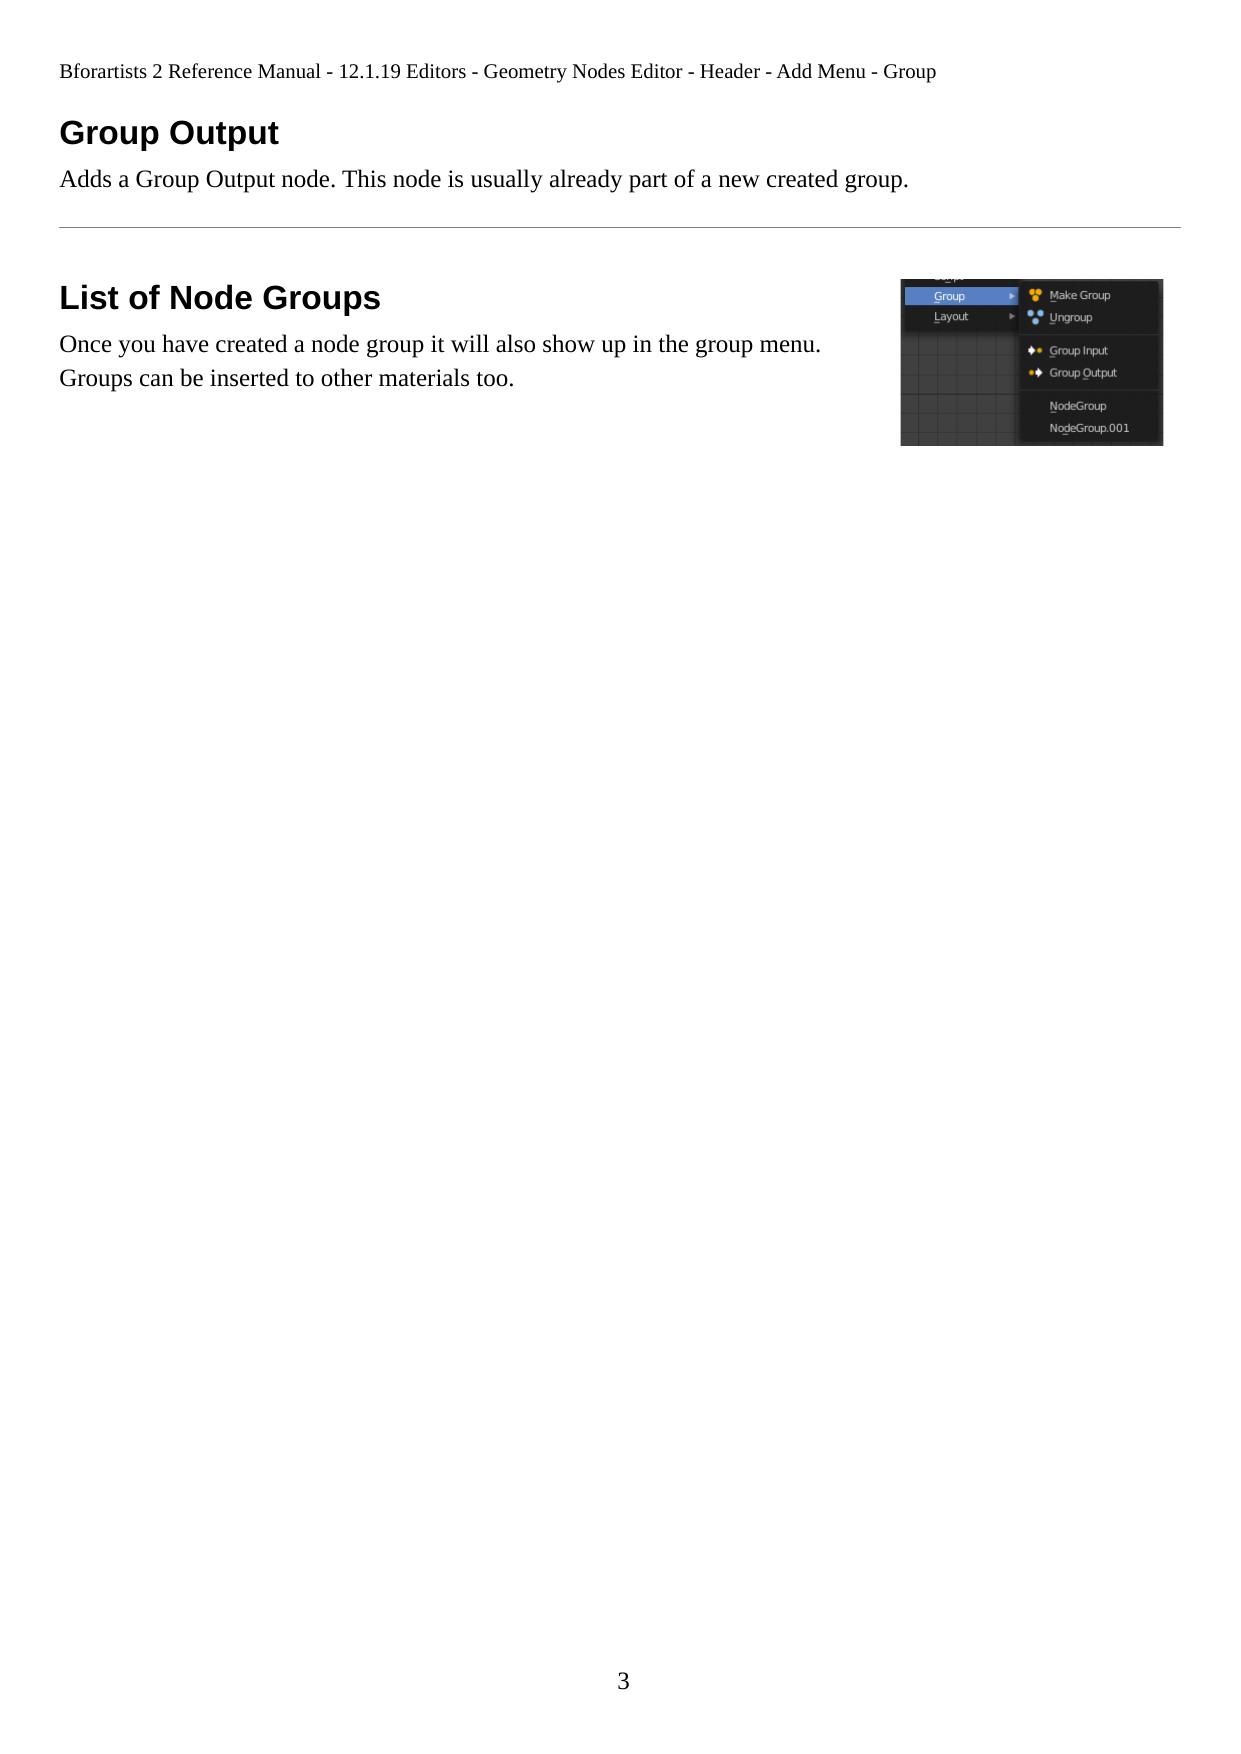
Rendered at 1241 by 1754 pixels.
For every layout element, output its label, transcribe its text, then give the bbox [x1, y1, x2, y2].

subtitle List of Node Groups [59, 278, 1181, 316]
subtitle Group Output [59, 113, 1181, 151]
text Once you have created a node group it will also show up in the group menu. Groups can be inserted to other materials too. [59, 329, 900, 392]
text Adds a Group Output node. This node is usually already part of a new created group. [59, 164, 1181, 192]
picture [900, 279, 1164, 446]
